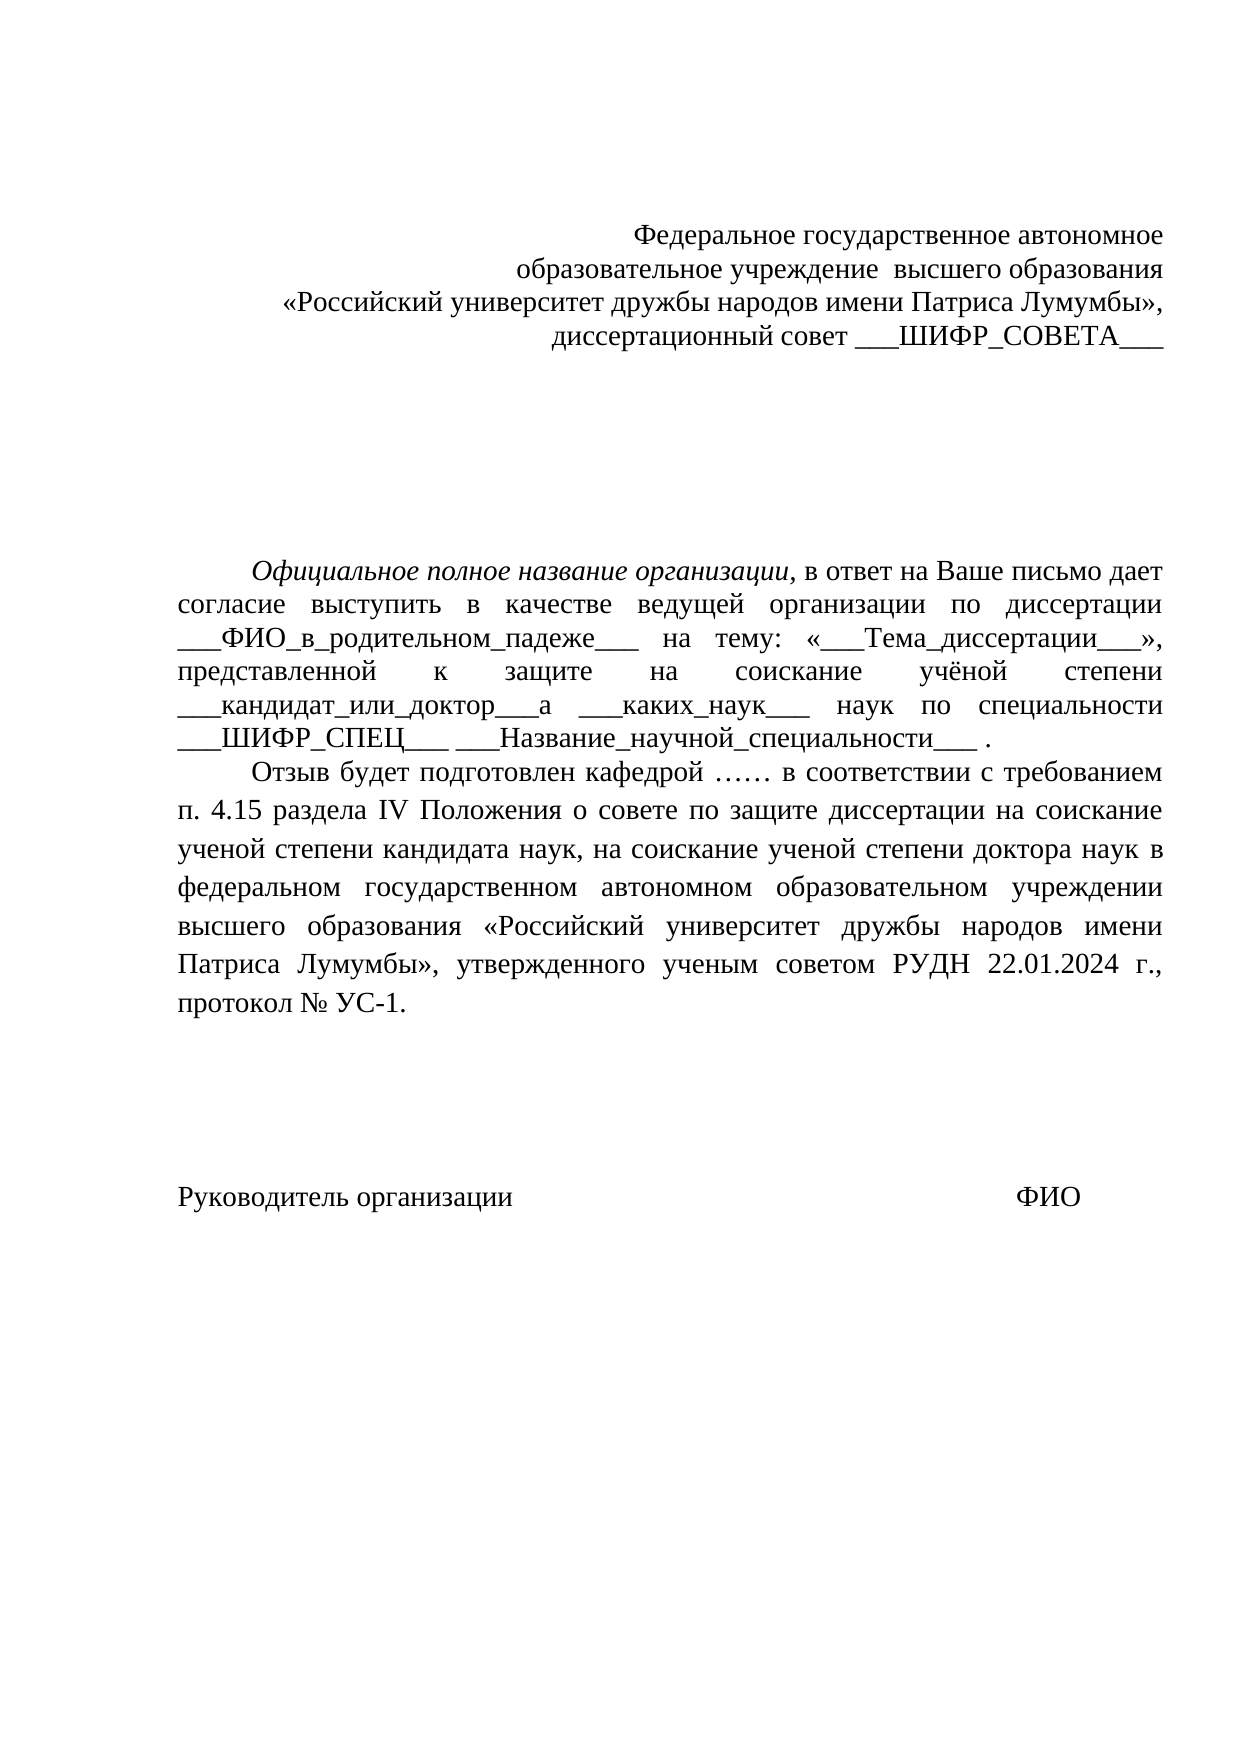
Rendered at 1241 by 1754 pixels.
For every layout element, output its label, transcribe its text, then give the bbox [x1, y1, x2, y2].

text Руководитель организации ФИО [177, 1179, 1163, 1212]
text Официальное полное название организации, в ответ на Ваше письмо дает согласие выступить в качестве ведущей организации по диссертации ___ФИО_в_родительном_падеже___ на тему: «___Тема_диссертации___», представленной к защите на соискание учёной степени ___кандидат_или_доктор___а ___каких_наук___ наук по специальности ___ШИФР_СПЕЦ___ ___Название_научной_специальности___ . [177, 553, 1163, 754]
text «Российский университет дружбы народов имени Патриса Лумумбы», [177, 284, 1163, 318]
text образовательное учреждение высшего образования [177, 251, 1163, 284]
text Отзыв будет подготовлен кафедрой …… в соответствии с требованием п. 4.15 раздела IV Положения о совете по защите диссертации на соискание ученой степени кандидата наук, на соискание ученой степени доктора наук в федеральном государственном автономном образовательном учреждении высшего образования «Российский университет дружбы народов имени Патриса Лумумбы», утвержденного ученым советом РУДН 22.01.2024 г., протокол № УС-1. [177, 754, 1163, 1019]
text диссертационный совет ___ШИФР_СОВЕТА___ [177, 318, 1163, 351]
text Федеральное государственное автономное [177, 217, 1163, 251]
